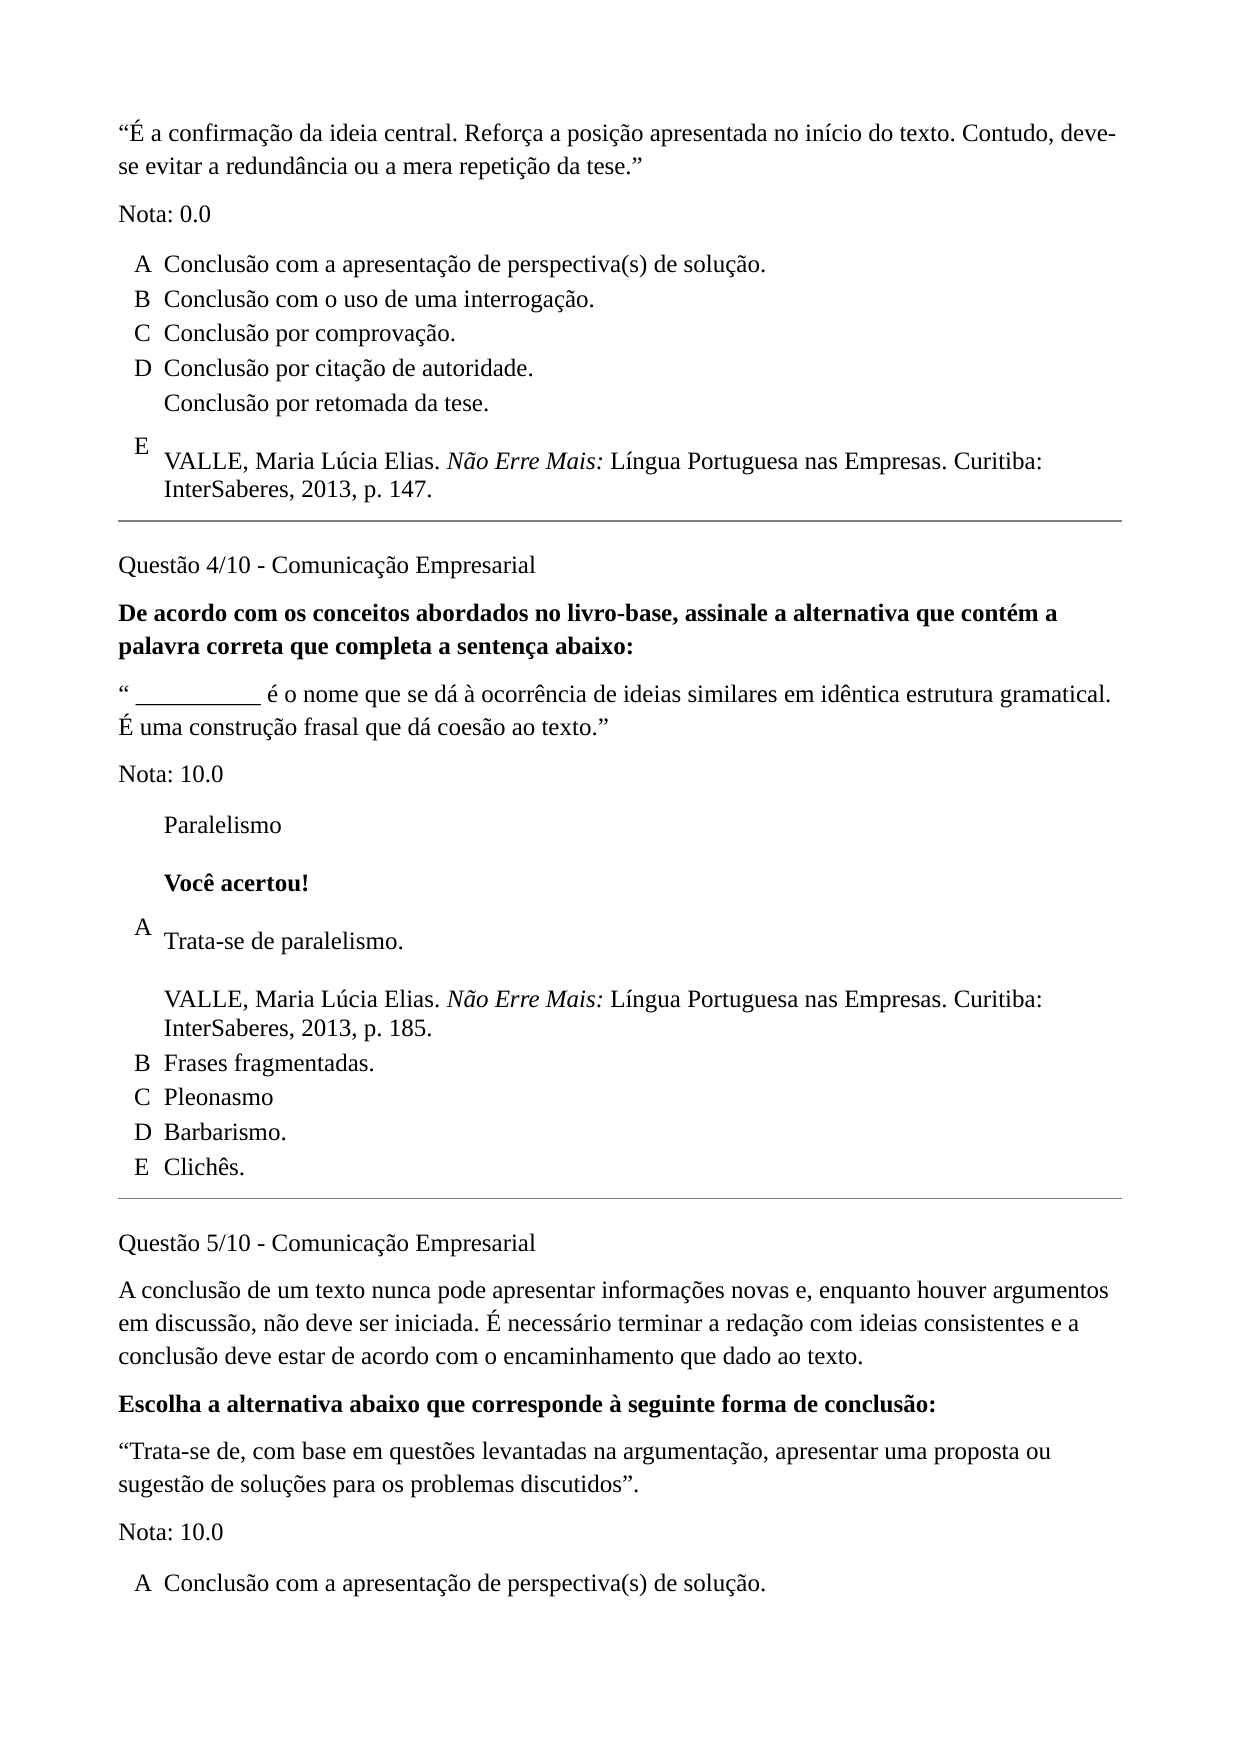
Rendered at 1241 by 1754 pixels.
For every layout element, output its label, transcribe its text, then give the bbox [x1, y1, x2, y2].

text Nota: 0.0 [118, 199, 1114, 227]
table_cell [118, 316, 131, 350]
table_cell [118, 350, 131, 385]
table_cell [118, 385, 131, 506]
text “Trata-se de, com base em questões levantadas na argumentação, apresentar uma proposta ou sugestão de soluções para os problemas discutidos”. [118, 1436, 1122, 1498]
text A conclusão de um texto nunca pode apresentar informações novas e, enquanto houver argumentos em discussão, não deve ser iniciada. É necessário terminar a redação com ideias consistentes e a conclusão deve estar de acordo com o encaminhamento que dado ao texto. [118, 1275, 1122, 1370]
table_cell C [131, 316, 161, 350]
table_cell Conclusão por comprovação. [161, 316, 1122, 350]
table_cell Conclusão por retomada da tese. VALLE, Maria Lúcia Elias. Não Erre Mais: Língua Portuguesa nas Empresas. Curitiba: InterSaberes, 2013, p. 147. [161, 385, 1122, 506]
text Questão 5/10 - Comunicação Empresarial [118, 1228, 1122, 1256]
text Questão 4/10 - Comunicação Empresarial [118, 551, 1122, 579]
table_header [118, 246, 131, 281]
table_cell B [131, 1045, 161, 1079]
text De acordo com os conceitos abordados no livro-base, assinale a alternativa que contém a palavra correta que completa a sentença abaixo: [118, 598, 1122, 660]
table_cell [118, 281, 131, 316]
text Escolha a alternativa abaixo que corresponde à seguinte forma de conclusão: [118, 1389, 1122, 1418]
table_cell D [131, 350, 161, 385]
table_header [118, 1565, 131, 1629]
table_header [118, 807, 131, 1045]
table_cell Frases fragmentadas. [161, 1045, 1122, 1079]
table_cell [118, 1045, 131, 1079]
table_cell E [131, 1149, 161, 1183]
table_cell B [131, 281, 161, 316]
table_header Paralelismo Você acertou! Trata-se de paralelismo. VALLE, Maria Lúcia Elias. Não Erre Mais: Língua Portuguesa nas Empresas. Curitiba: InterSaberes, 2013, p. 185. [161, 807, 1122, 1045]
table_header A [131, 1565, 161, 1629]
table_cell D [131, 1114, 161, 1149]
table_cell E [131, 385, 161, 506]
text Nota: 10.0 [118, 1517, 1114, 1546]
table_header Conclusão com a apresentação de perspectiva(s) de solução. [161, 1565, 1122, 1629]
table_cell Barbarismo. [161, 1114, 1122, 1149]
table_cell [118, 1114, 131, 1149]
table_cell C [131, 1080, 161, 1114]
table_cell Conclusão com o uso de uma interrogação. [161, 281, 1122, 316]
table_cell [118, 1149, 131, 1183]
table_cell Clichês. [161, 1149, 1122, 1183]
table_cell Conclusão por citação de autoridade. [161, 350, 1122, 385]
table_header Conclusão com a apresentação de perspectiva(s) de solução. [161, 246, 1122, 281]
table_cell Pleonasmo [161, 1080, 1122, 1114]
table_header A [131, 246, 161, 281]
text “É a confirmação da ideia central. Reforça a posição apresentada no início do texto. Contudo, deve-se evitar a redundância ou a mera repetição da tese.” [118, 118, 1122, 180]
text Nota: 10.0 [118, 759, 1114, 788]
table_header A [131, 807, 161, 1045]
table_cell [118, 1080, 131, 1114]
text “ __________ é o nome que se dá à ocorrência de ideias similares em idêntica estrutura gramatical. É uma construção frasal que dá coesão ao texto.” [118, 679, 1122, 741]
